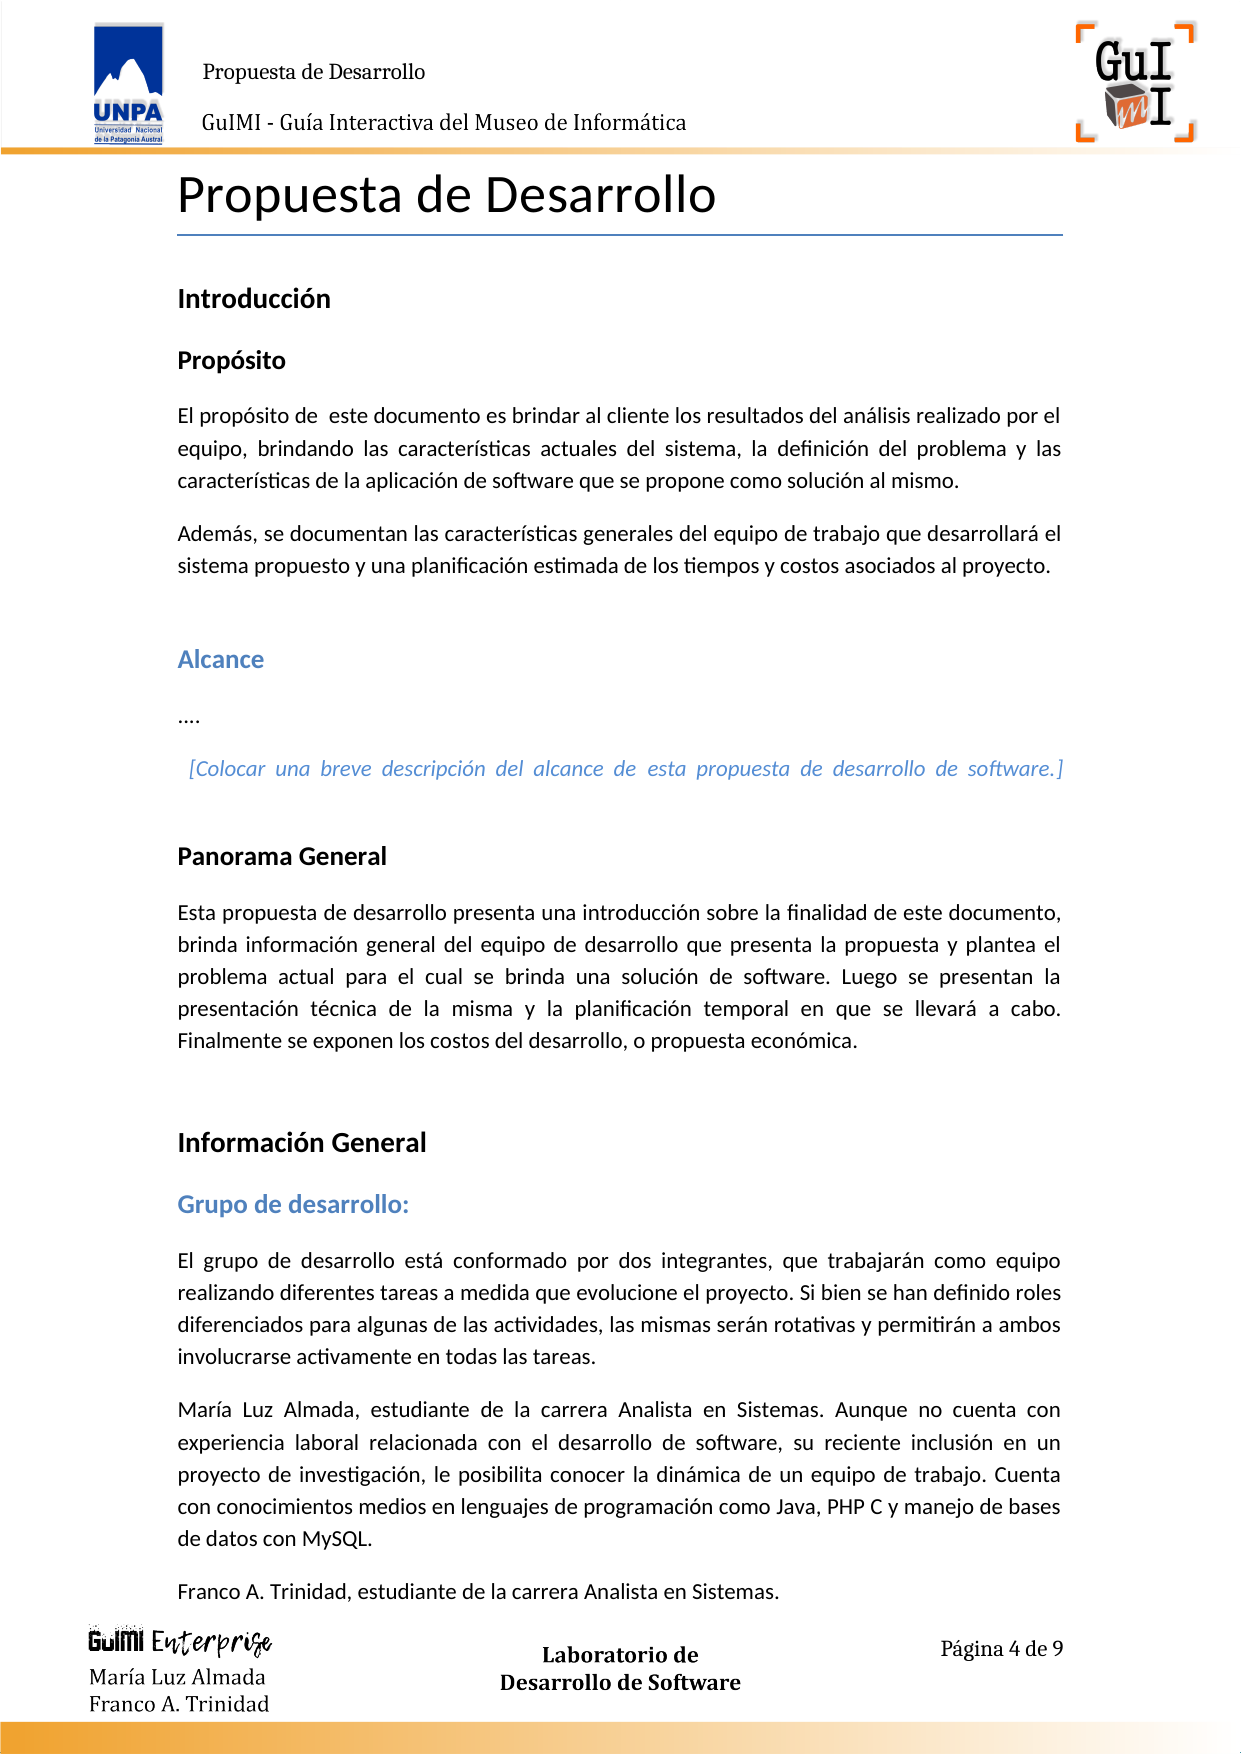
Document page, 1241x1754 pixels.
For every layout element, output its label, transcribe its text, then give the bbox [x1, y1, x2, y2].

picture [0, 1613, 1241, 1754]
text María Luz Almada, estudiante de la carrera Analista en Sistemas. Aunque no cuenta con experiencia laboral relacionada con el desarrollo de software, su reciente inclusión en un proyecto de investigación, le posibilita conocer la dinámica de un equipo de trabajo. Cuenta con conocimientos medios en lenguajes de programación como Java, PHP C y manejo de bases de datos con MySQL. [177, 1395, 1063, 1552]
text [Colocar una breve descripción del alcance de esta propuesta de desarrollo de software.] [188, 754, 1063, 814]
text Esta propuesta de desarrollo presenta una introducción sobre la finalidad de este documento, brinda información general del equipo de desarrollo que presenta la propuesta y plantea el problema actual para el cual se brinda una solución de software. Luego se presentan la presentación técnica de la misma y la planificación temporal en que se llevará a cabo. Finalmente se exponen los costos del desarrollo, o propuesta económica. [177, 898, 1063, 1055]
text Grupo de desarrollo: [177, 1187, 1063, 1220]
text Panorama General [177, 839, 1063, 872]
text Además, se documentan las características generales del equipo de trabajo que desarrollará el sistema propuesto y una planificación estimada de los tiempos y costos asociados al proyecto. [177, 519, 1063, 579]
text Propuesta de Desarrollo [177, 160, 1063, 234]
text Franco A. Trinidad, estudiante de la carrera Analista en Sistemas. [177, 1577, 1063, 1605]
text Introducción [177, 280, 1063, 316]
text El grupo de desarrollo está conformado por dos integrantes, que trabajarán como equipo realizando diferentes tareas a medida que evolucione el proyecto. Si bien se han definido roles diferenciados para algunas de las actividades, las mismas serán rotativas y permitirán a ambos involucrarse activamente en todas las tareas. [177, 1246, 1063, 1370]
picture [0, 0, 1241, 155]
text Información General [177, 1124, 1063, 1160]
text El propósito de este documento es brindar al cliente los resultados del análisis realizado por el equipo, brindando las características actuales del sistema, la definición del problema y las características de la aplicación de software que se propone como solución al mismo. [177, 402, 1063, 494]
text .... [177, 701, 1063, 729]
text Alcance [177, 604, 1063, 675]
text Propósito [177, 343, 1063, 376]
